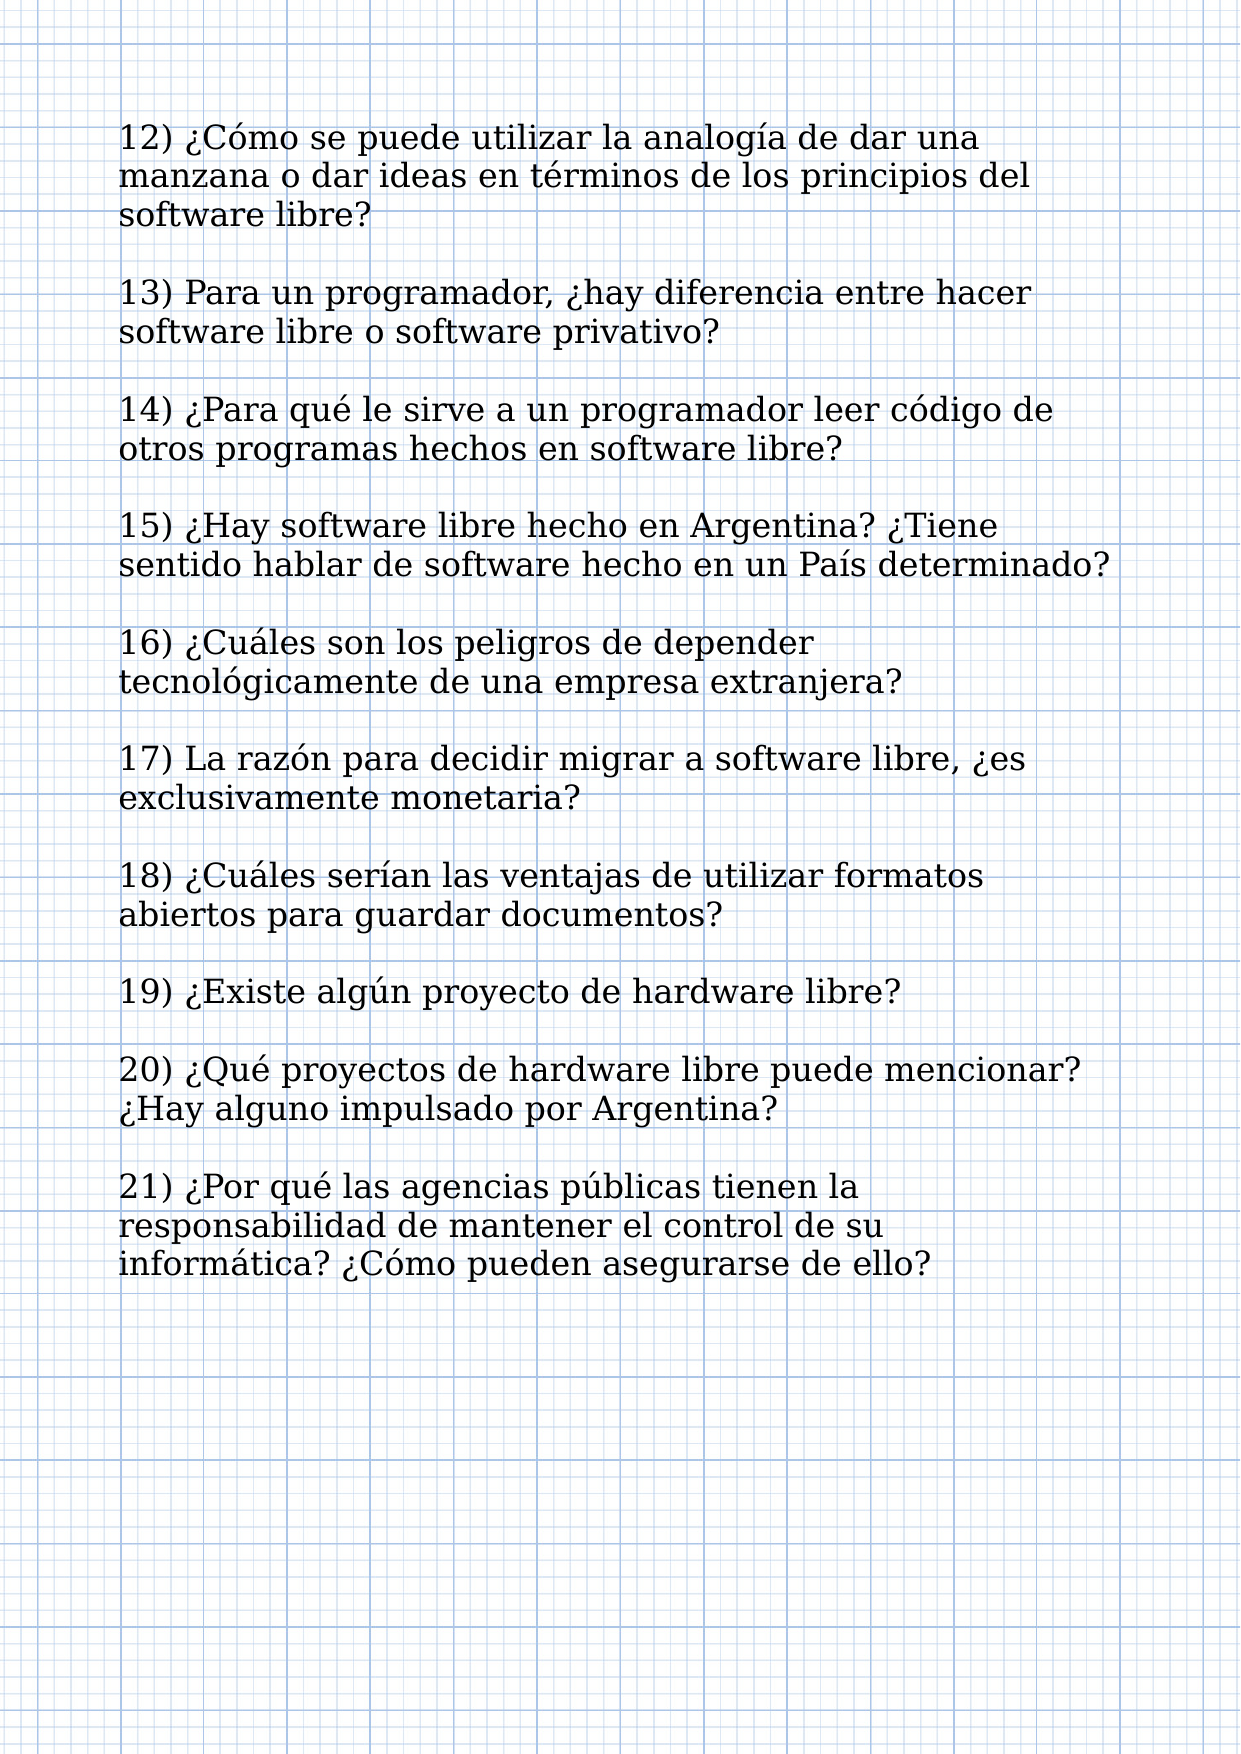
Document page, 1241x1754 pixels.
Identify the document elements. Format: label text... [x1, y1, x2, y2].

picture [0, 0, 1241, 1754]
text 21) ¿Por qué las agencias públicas tienen la responsabilidad de mantener el control de su [118, 1167, 1122, 1245]
text 14) ¿Para qué le sirve a un programador leer código de otros programas hechos en software libre? [118, 390, 1122, 468]
text 17) La razón para decidir migrar a software libre, ¿es exclusivamente monetaria? [118, 740, 1122, 817]
text 13) Para un programador, ¿hay diferencia entre hacer software libre o software privativo? [118, 273, 1122, 351]
text 19) ¿Existe algún proyecto de hardware libre? [118, 973, 1122, 1012]
text informática? ¿Cómo pueden asegurarse de ello? [118, 1245, 1122, 1284]
text 15) ¿Hay software libre hecho en Argentina? ¿Tiene sentido hablar de software hecho en un País determinado? [118, 507, 1122, 584]
text 18) ¿Cuáles serían las ventajas de utilizar formatos abiertos para guardar documentos? [118, 856, 1122, 934]
text 16) ¿Cuáles son los peligros de depender tecnológicamente de una empresa extranjera? [118, 623, 1122, 701]
text 20) ¿Qué proyectos de hardware libre puede mencionar? ¿Hay alguno impulsado por Argentina? [118, 1051, 1122, 1128]
text 12) ¿Cómo se puede utilizar la analogía de dar una manzana o dar ideas en términos de los principios del software libre? [118, 118, 1122, 235]
